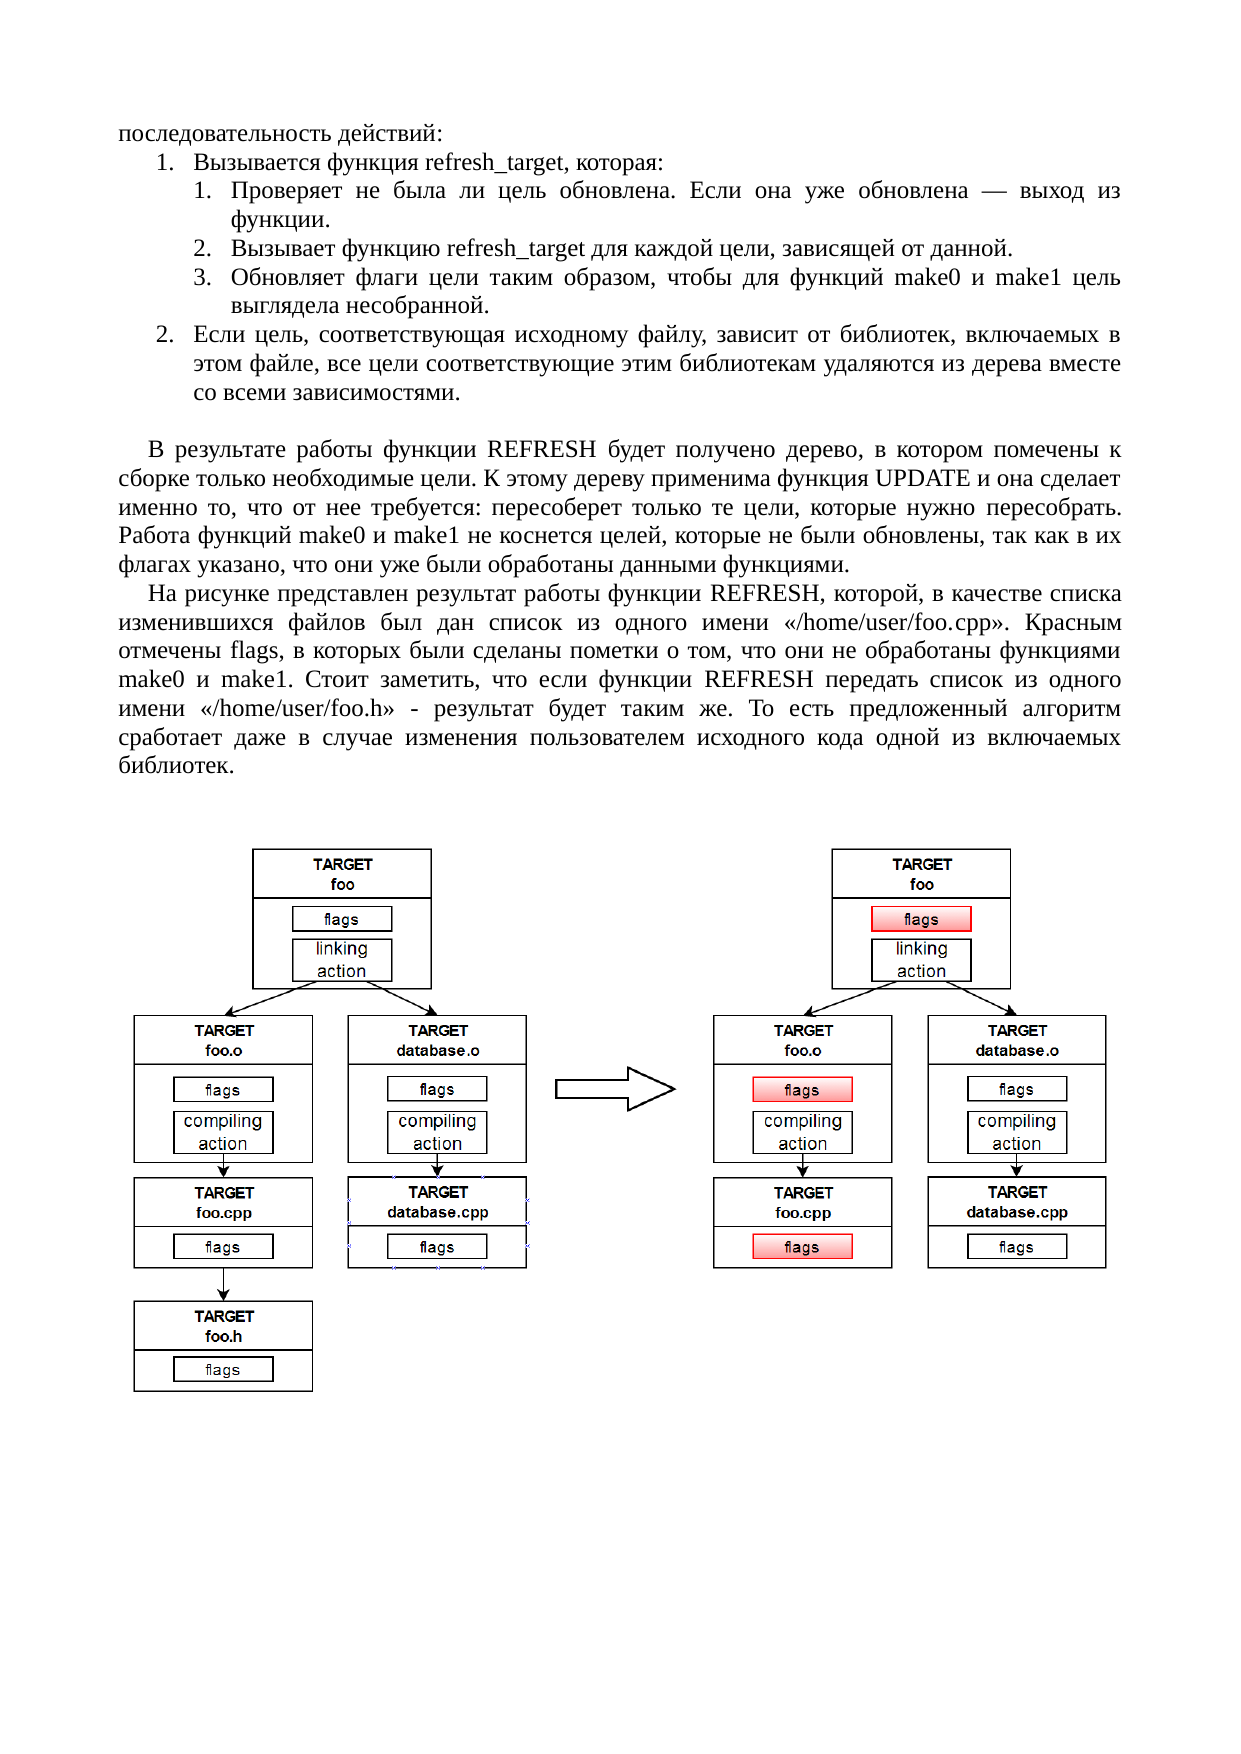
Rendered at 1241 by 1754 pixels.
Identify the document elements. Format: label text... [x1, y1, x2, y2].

text В результате работы функции REFRESH будет получено дерево, в котором помечены к сборке только необходимые цели. К этому дереву применима функция UPDATE и она сделает именно то, что от нее требуется: пересоберет только те цели, которые нужно пересобрать. Работа функций make0 и make1 не коснется целей, которые не были обновлены, так как в их флагах указано, что они уже были обработаны данными функциями. [118, 434, 1122, 578]
list Проверяет не была ли цель обновлена. Если она уже обновлена — выход из функции. [193, 176, 1122, 233]
list Вызывает функцию refresh_target для каждой цели, зависящей от данной. [193, 233, 1122, 262]
list Обновляет флаги цели таким образом, чтобы для функций make0 и make1 цель выглядела несобранной. [193, 262, 1122, 319]
text На рисунке представлен результат работы функции REFRESH, которой, в качестве списка изменившихся файлов был дан список из одного имени «/home/user/foo.cpp». Красным отмечены flags, в которых были сделаны пометки о том, что они не обработаны функциями make0 и make1. Стоит заметить, что если функции REFRESH передать список из одного имени «/home/user/foo.h» - результат будет таким же. То есть предложенный алгоритм сработает даже в случае изменения пользователем исходного кода одной из включаемых библиотек. [118, 578, 1122, 779]
list Если цель, соответствующая исходному файлу, зависит от библиотек, включаемых в этом файле, все цели соответствующие этим библиотекам удаляются из дерева вместе со всеми зависимостями. [156, 319, 1122, 406]
text последовательность действий: [118, 118, 1122, 147]
list Вызывается функция refresh_target, которая: [156, 147, 1122, 176]
picture [118, 836, 1122, 1400]
